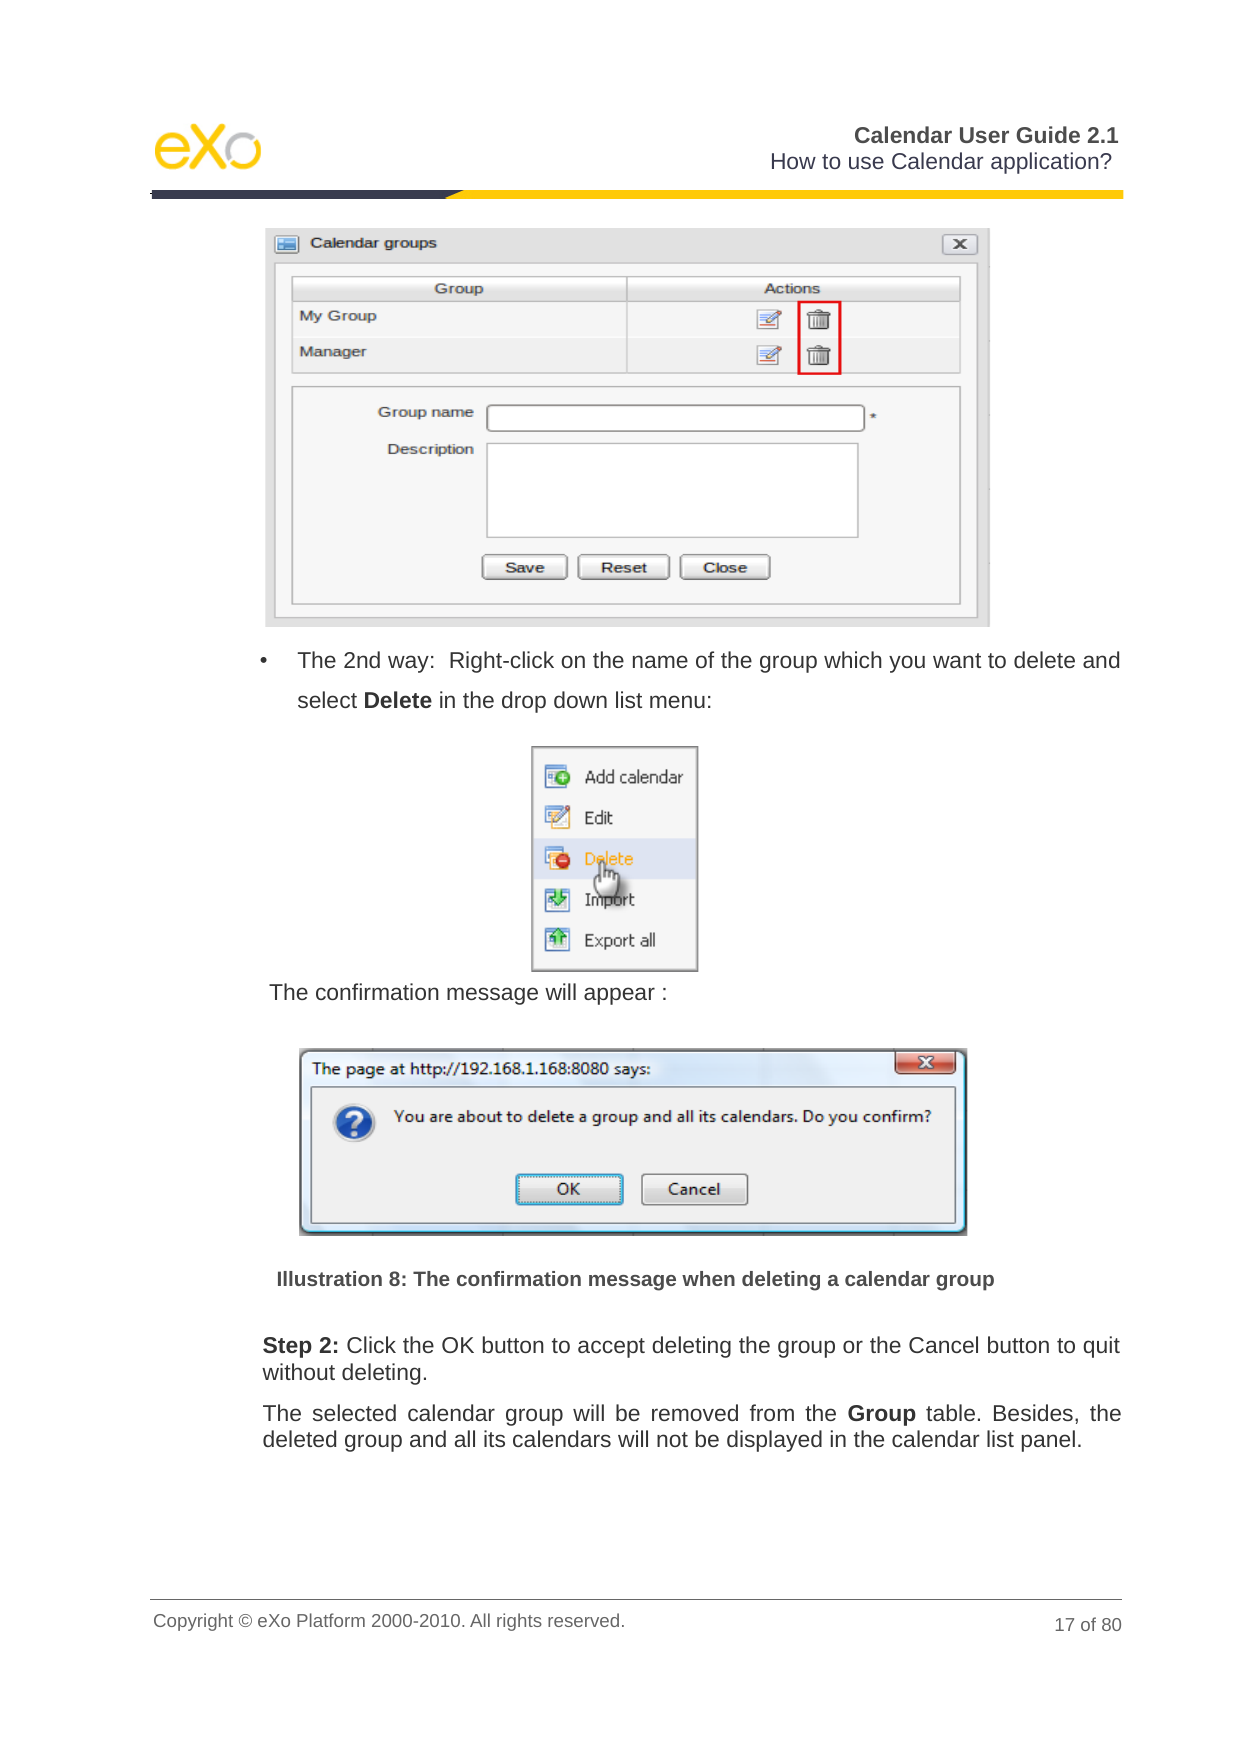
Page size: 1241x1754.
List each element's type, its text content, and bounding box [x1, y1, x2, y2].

picture [265, 228, 991, 627]
picture [155, 123, 262, 170]
list The 2nd way: Right-click on the name of the group which you want to delete and select Delete in the drop down list menu: [259, 223, 1122, 713]
list Illustration 8: The confirmation message when deleting a calendar group [261, 1098, 1010, 1291]
list Step 2: Click the OK button to accept deleting the group or the Cancel button to quit without deleting. [225, 1332, 1122, 1385]
list The selected calendar group will be removed from the Group table. Besides, the deleted group and all its calendars will not be displayed in the calendar list panel. [225, 1400, 1122, 1453]
picture [299, 1048, 968, 1236]
picture [151, 190, 1124, 199]
list The confirmation message will appear : [225, 734, 1122, 1006]
picture [531, 746, 699, 972]
